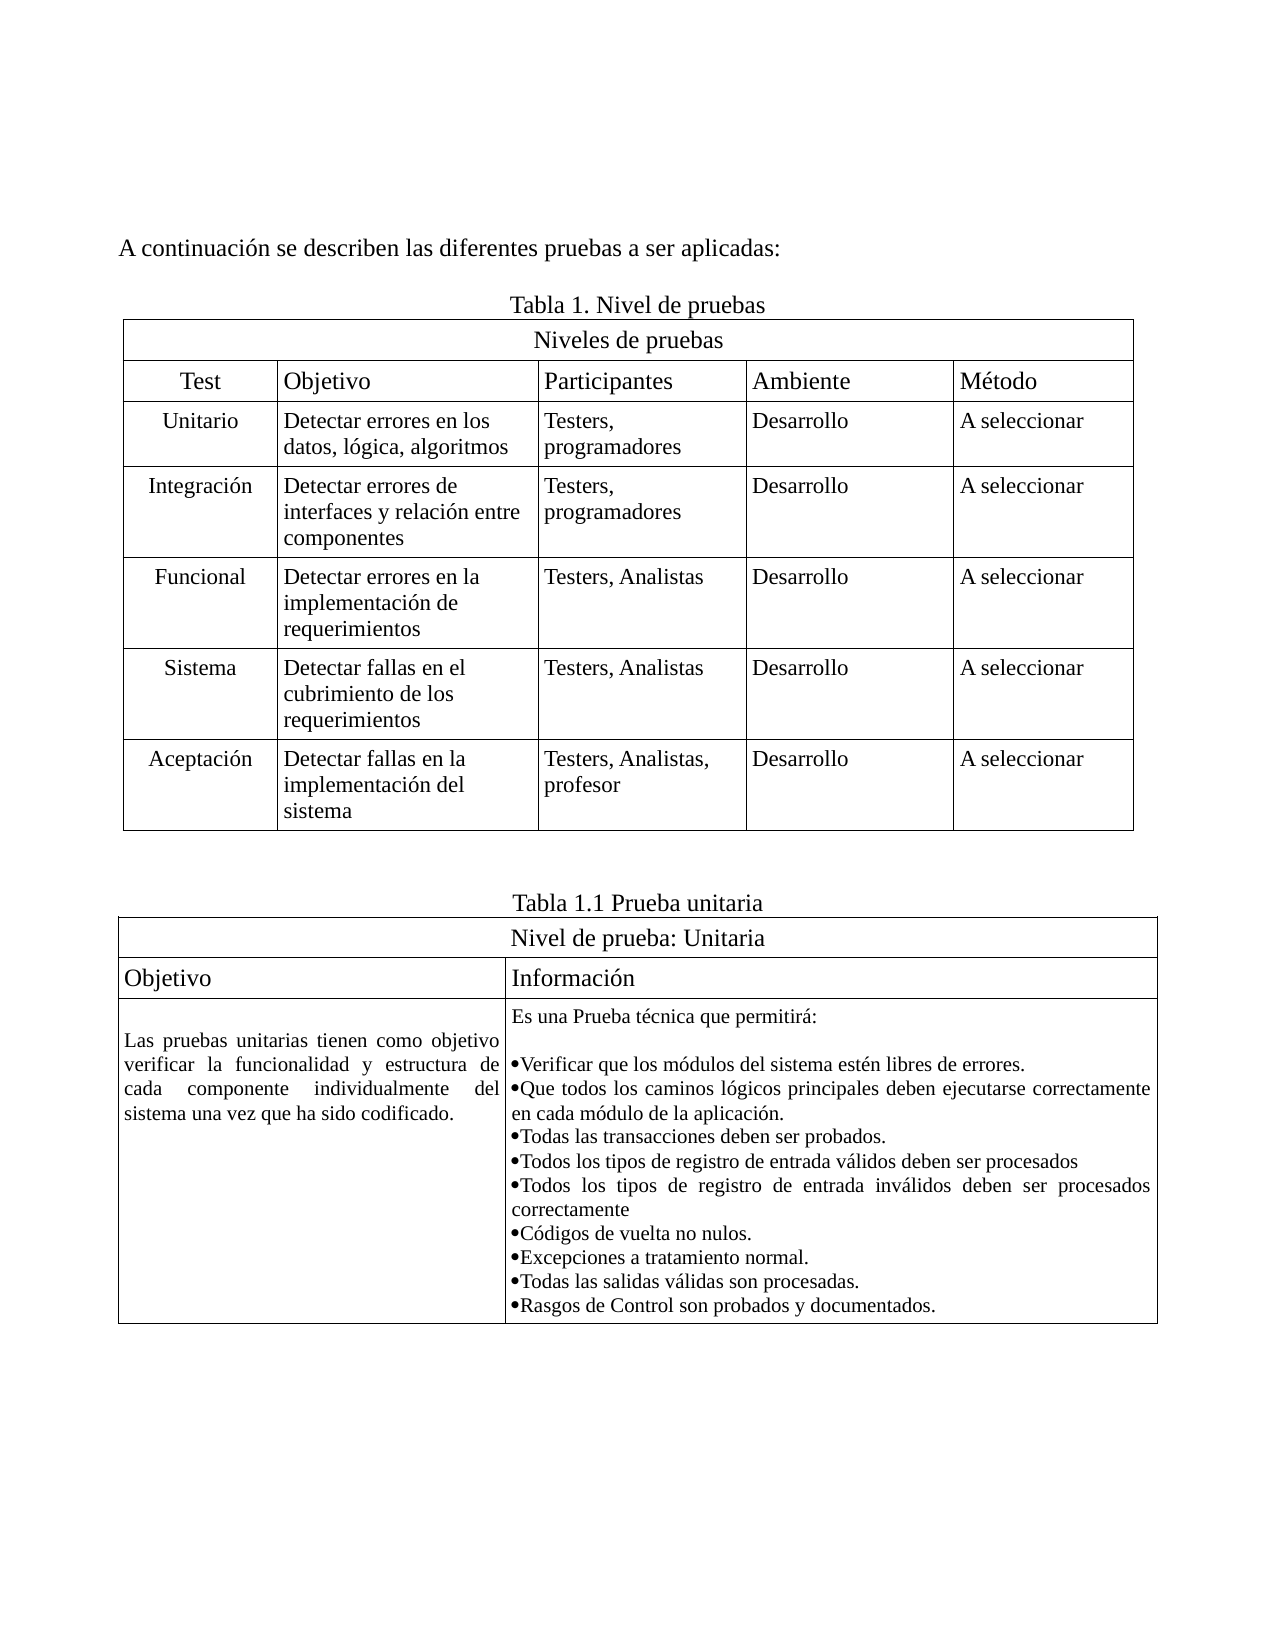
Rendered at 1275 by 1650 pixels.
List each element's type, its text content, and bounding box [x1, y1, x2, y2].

table_cell Detectar fallas en el cubrimiento de los requerimientos [278, 649, 538, 739]
table_cell Testers, programadores [539, 467, 746, 557]
table_cell Las pruebas unitarias tienen como objetivo verificar la funcionalidad y estructura de cada componente individualmente del sistema una vez que ha sido codificado. [119, 999, 505, 1323]
table_cell Desarrollo [747, 740, 953, 830]
table_cell Detectar errores de interfaces y relación entre componentes [278, 467, 538, 557]
table_cell Testers, programadores [539, 402, 746, 466]
table_cell Desarrollo [747, 649, 953, 739]
table_header Nivel de prueba: Unitaria [119, 918, 1157, 957]
table_cell A seleccionar [954, 402, 1133, 466]
table_cell Ambiente [747, 361, 953, 401]
table_cell Es una Prueba técnica que permitirá: Verificar que los módulos del sistema estén libres de errores. Que todos los caminos lógicos principales deben ejecutarse correctamente en cada módulo de la aplicación. Todas las transacciones deben ser probados. Todos los tipos de registro de entrada válidos deben ser procesados Todos los tipos de registro de entrada inválidos deben ser procesados correctamente Códigos de vuelta no nulos. Excepciones a tratamiento normal. Todas las salidas válidas son procesadas. Rasgos de Control son probados y documentados. [506, 999, 1157, 1323]
table_cell Funcional [124, 558, 277, 648]
table_cell Desarrollo [747, 467, 953, 557]
table_cell Método [954, 361, 1133, 401]
table_cell Objetivo [278, 361, 538, 401]
text A continuación se describen las diferentes pruebas a ser aplicadas: [118, 233, 1157, 262]
table_cell A seleccionar [954, 467, 1133, 557]
table_cell Participantes [539, 361, 746, 401]
table_cell Detectar fallas en la implementación del sistema [278, 740, 538, 830]
table_cell Test [124, 361, 277, 401]
table_cell Información [506, 958, 1157, 998]
table_cell Detectar errores en los datos, lógica, algoritmos [278, 402, 538, 466]
table_cell Testers, Analistas [539, 558, 746, 648]
table_cell Integración [124, 467, 277, 557]
table_cell Objetivo [119, 958, 505, 998]
text Tabla 1.1 Prueba unitaria [118, 888, 1157, 916]
table_header Niveles de pruebas [124, 320, 1133, 360]
table_cell A seleccionar [954, 558, 1133, 648]
table_cell Testers, Analistas, profesor [539, 740, 746, 830]
table_cell Testers, Analistas [539, 649, 746, 739]
table_cell Sistema [124, 649, 277, 739]
table_cell Detectar errores en la implementación de requerimientos [278, 558, 538, 648]
table_cell A seleccionar [954, 740, 1133, 830]
table_cell Desarrollo [747, 558, 953, 648]
text Tabla 1. Nivel de pruebas [118, 291, 1157, 319]
table_cell Aceptación [124, 740, 277, 830]
table_cell A seleccionar [954, 649, 1133, 739]
table_cell Desarrollo [747, 402, 953, 466]
table_cell Unitario [124, 402, 277, 466]
